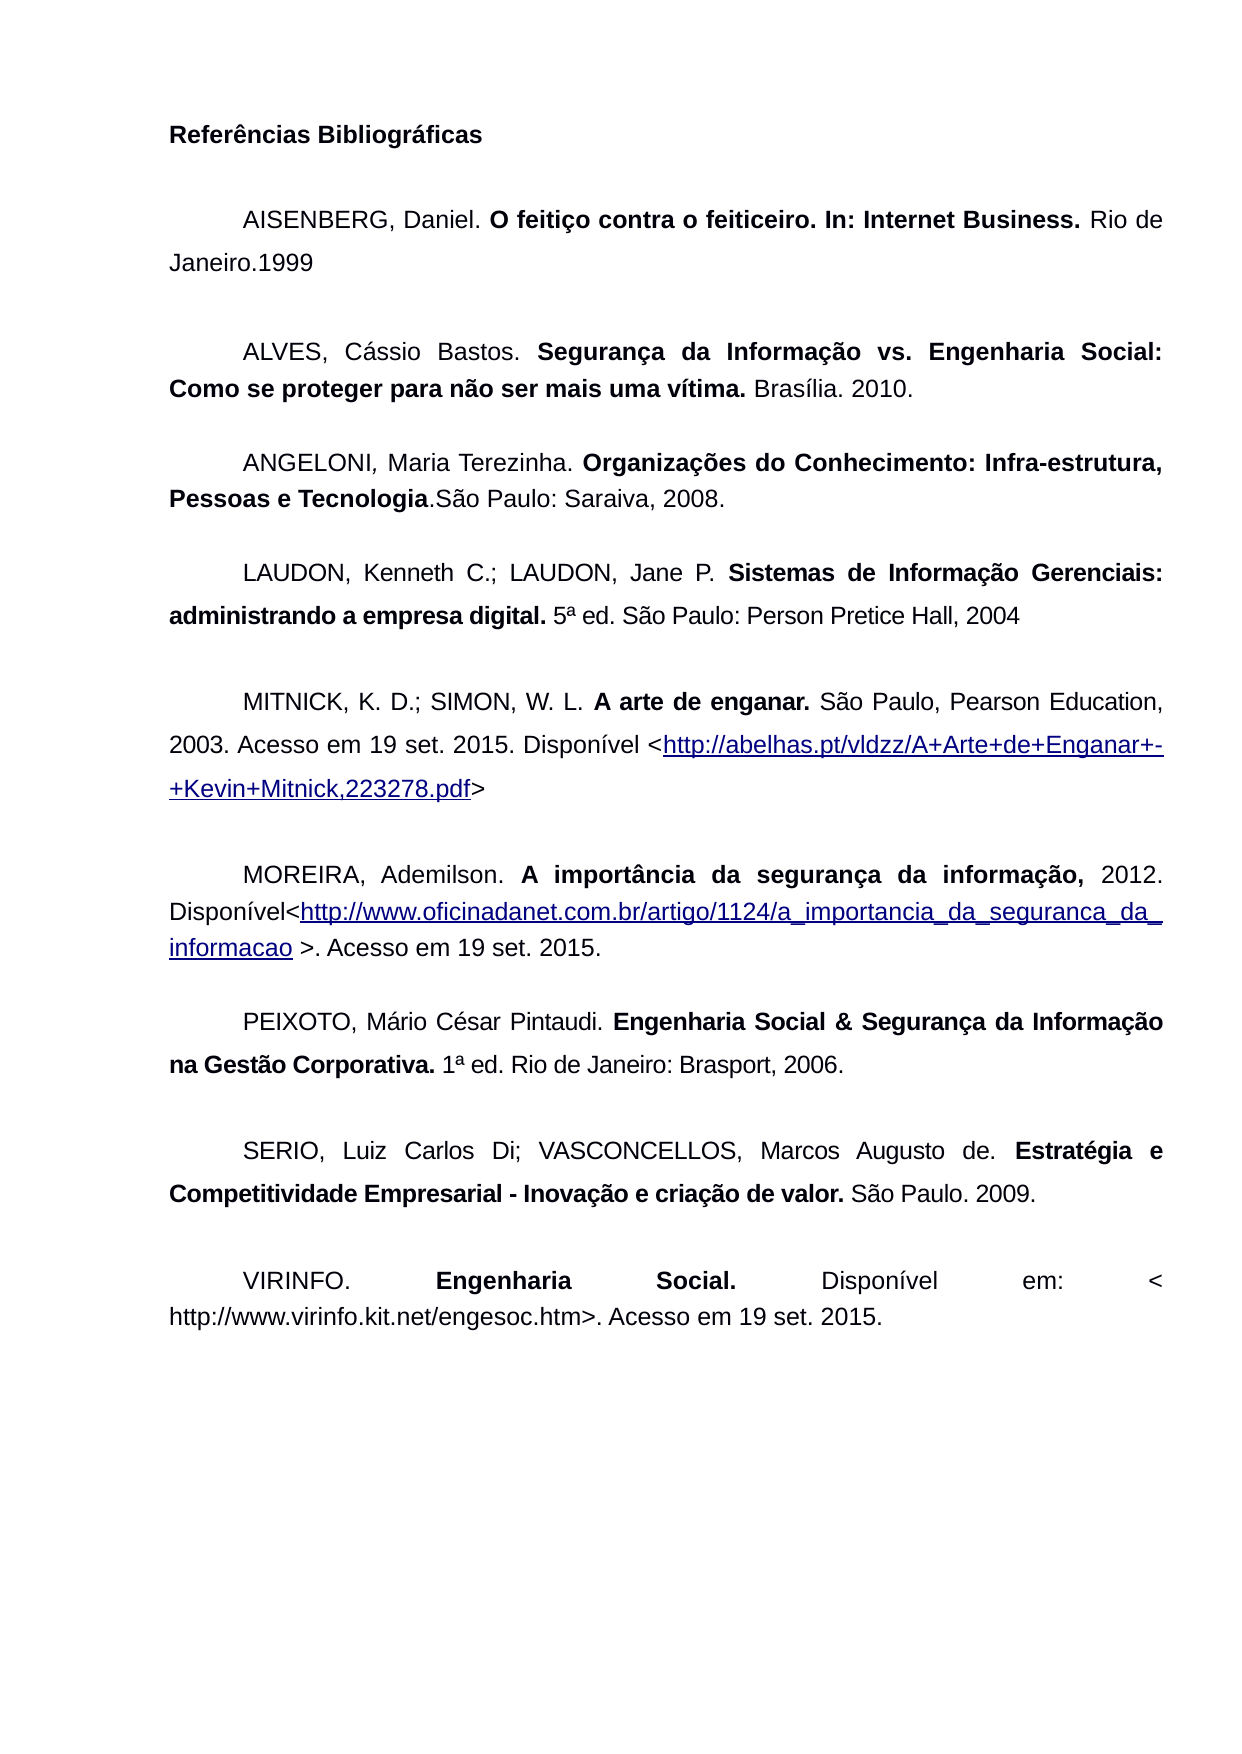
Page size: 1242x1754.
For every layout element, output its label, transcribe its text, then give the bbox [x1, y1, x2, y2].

text ALVES, Cássio Bastos. Segurança da Informação vs. Engenharia Social: Como se proteger para não ser mais uma vítima. Brasília. 2010. [169, 337, 1163, 403]
text MITNICK, K. D.; SIMON, W. L. A arte de enganar. São Paulo, Pearson Education, 2003. Acesso em 19 set. 2015. Disponível <http://abelhas.pt/vldzz/A+Arte+de+Enganar+-+Kevin+Mitnick,223278.pdf> [169, 687, 1163, 802]
text AISENBERG, Daniel. O feitiço contra o feiticeiro. In: Internet Business. Rio de Janeiro.1999 [169, 205, 1163, 277]
text MOREIRA, Ademilson. A importância da segurança da informação, 2012. Disponível<http://www.oficinadanet.com.br/artigo/1124/a_importancia_da_seguranca_da_informacao >. Acesso em 19 set. 2015. [169, 860, 1163, 962]
text VIRINFO. Engenharia Social. Disponível em: < http://www.virinfo.kit.net/engesoc.htm>. Acesso em 19 set. 2015. [169, 1266, 1163, 1331]
text LAUDON, Kenneth C.; LAUDON, Jane P. Sistemas de Informação Gerenciais: administrando a empresa digital. 5ª ed. São Paulo: Person Pretice Hall, 2004 [169, 558, 1163, 630]
text ANGELONI, Maria Terezinha. Organizações do Conhecimento: Infra-estrutura, Pessoas e Tecnologia.São Paulo: Saraiva, 2008. [169, 448, 1163, 513]
text SERIO, Luiz Carlos Di; VASCONCELLOS, Marcos Augusto de. Estratégia e Competitividade Empresarial - Inovação e criação de valor. São Paulo. 2009. [169, 1136, 1163, 1208]
text Referências Bibliográficas [169, 120, 1171, 149]
text PEIXOTO, Mário César Pintaudi. Engenharia Social & Segurança da Informação na Gestão Corporativa. 1ª ed. Rio de Janeiro: Brasport, 2006. [169, 1007, 1163, 1079]
